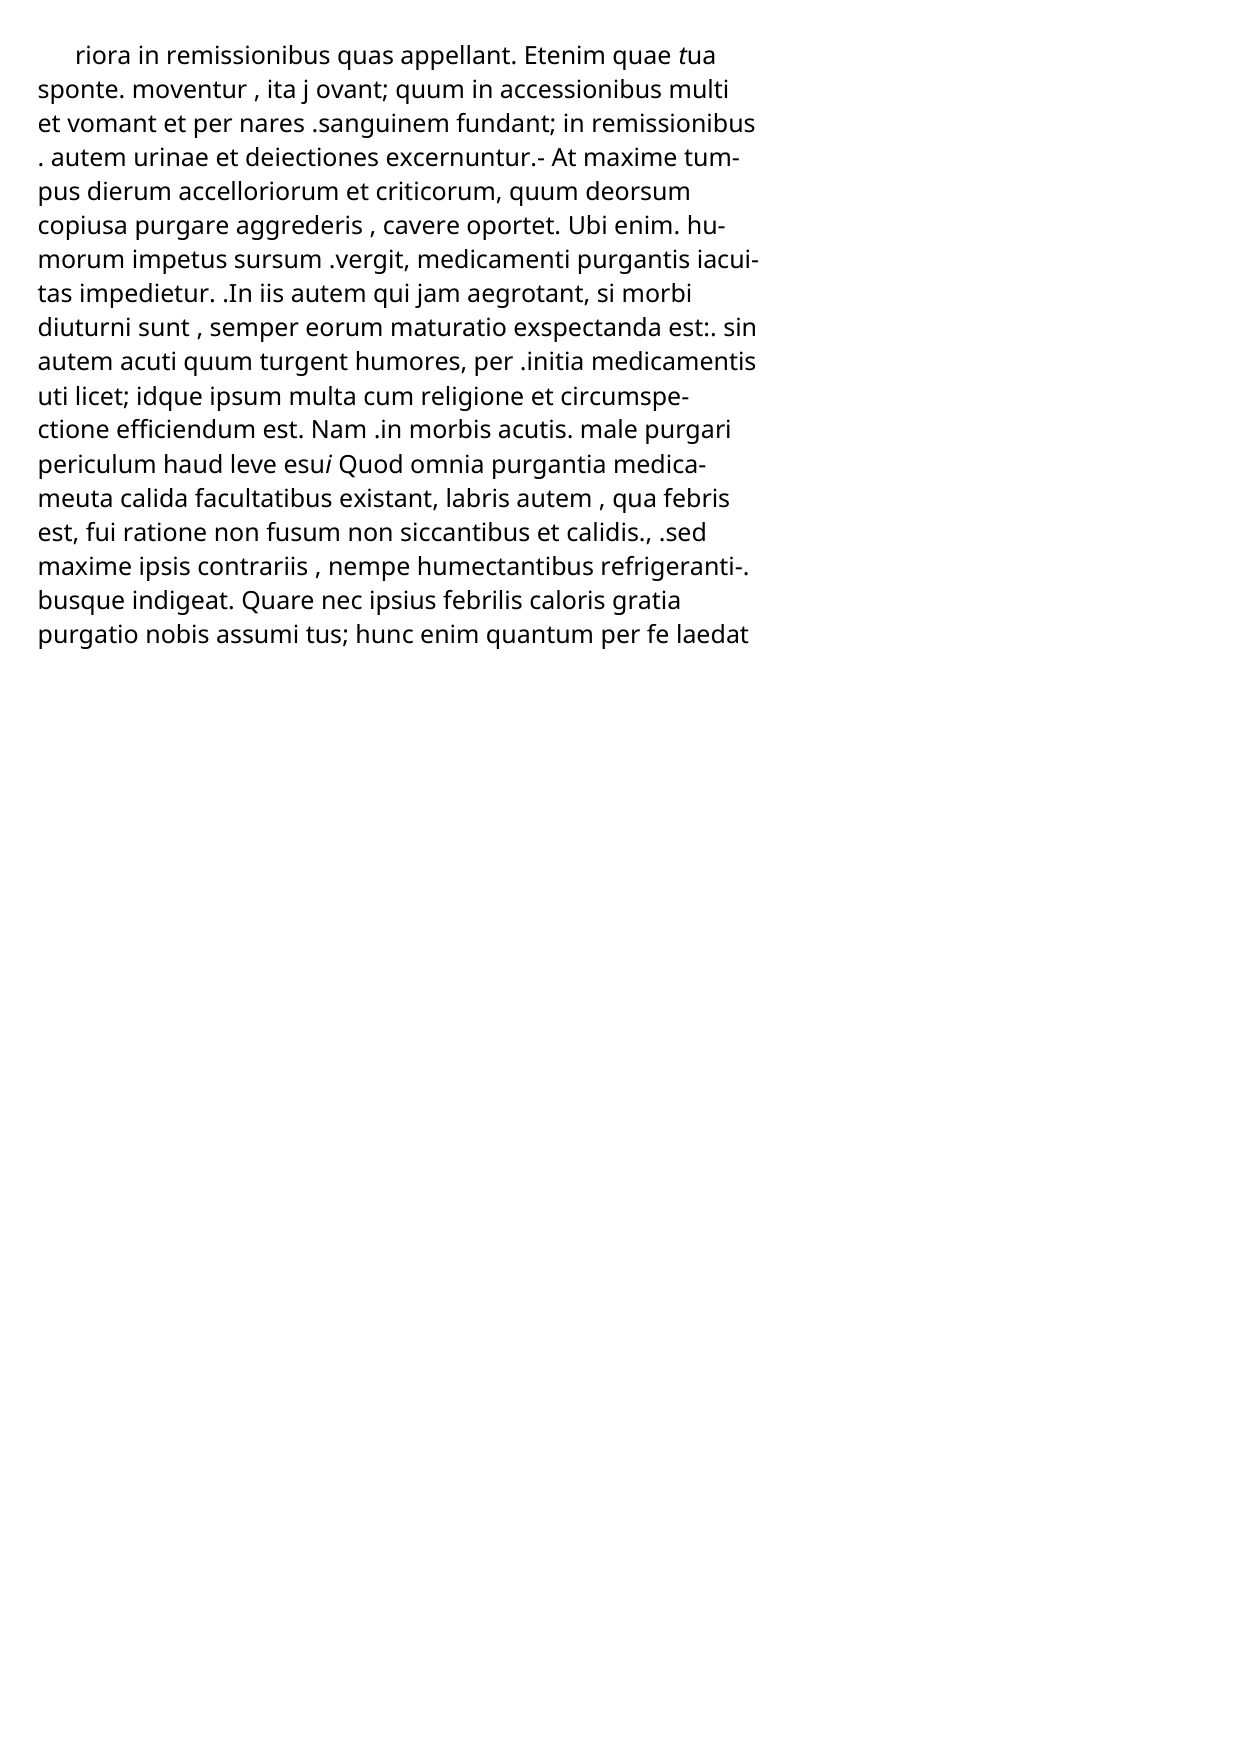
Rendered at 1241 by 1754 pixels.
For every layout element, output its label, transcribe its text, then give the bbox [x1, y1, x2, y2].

text riora in remissionibus quas appellant. Etenim quae tua sponte. moventur , ita j ovant; quum in accessionibus multi et vomant et per nares .sanguinem fundant; in remissionibus . autem urinae et deiectiones excernuntur.- At maxime tum- pus dierum accelloriorum et criticorum, quum deorsum copiusa purgare aggrederis , cavere oportet. Ubi enim. hu- morum impetus sursum .vergit, medicamenti purgantis iacui- tas impedietur. .In iis autem qui jam aegrotant, si morbi diuturni sunt , semper eorum maturatio exspectanda est:. sin autem acuti quum turgent humores, per .initia medicamentis uti licet; idque ipsum multa cum religione et circumspe- ctione efficiendum est. Nam .in morbis acutis. male purgari periculum haud leve esui Quod omnia purgantia medica- meuta calida facultatibus existant, labris autem , qua febris est, fui ratione non fusum non siccantibus et calidis., .sed maxime ipsis contrariis , nempe humectantibus refrigeranti-. busque indigeat. Quare nec ipsius febrilis caloris gratia purgatio nobis assumi tus; hunc enim quantum per fe laedat [37, 37, 1203, 651]
